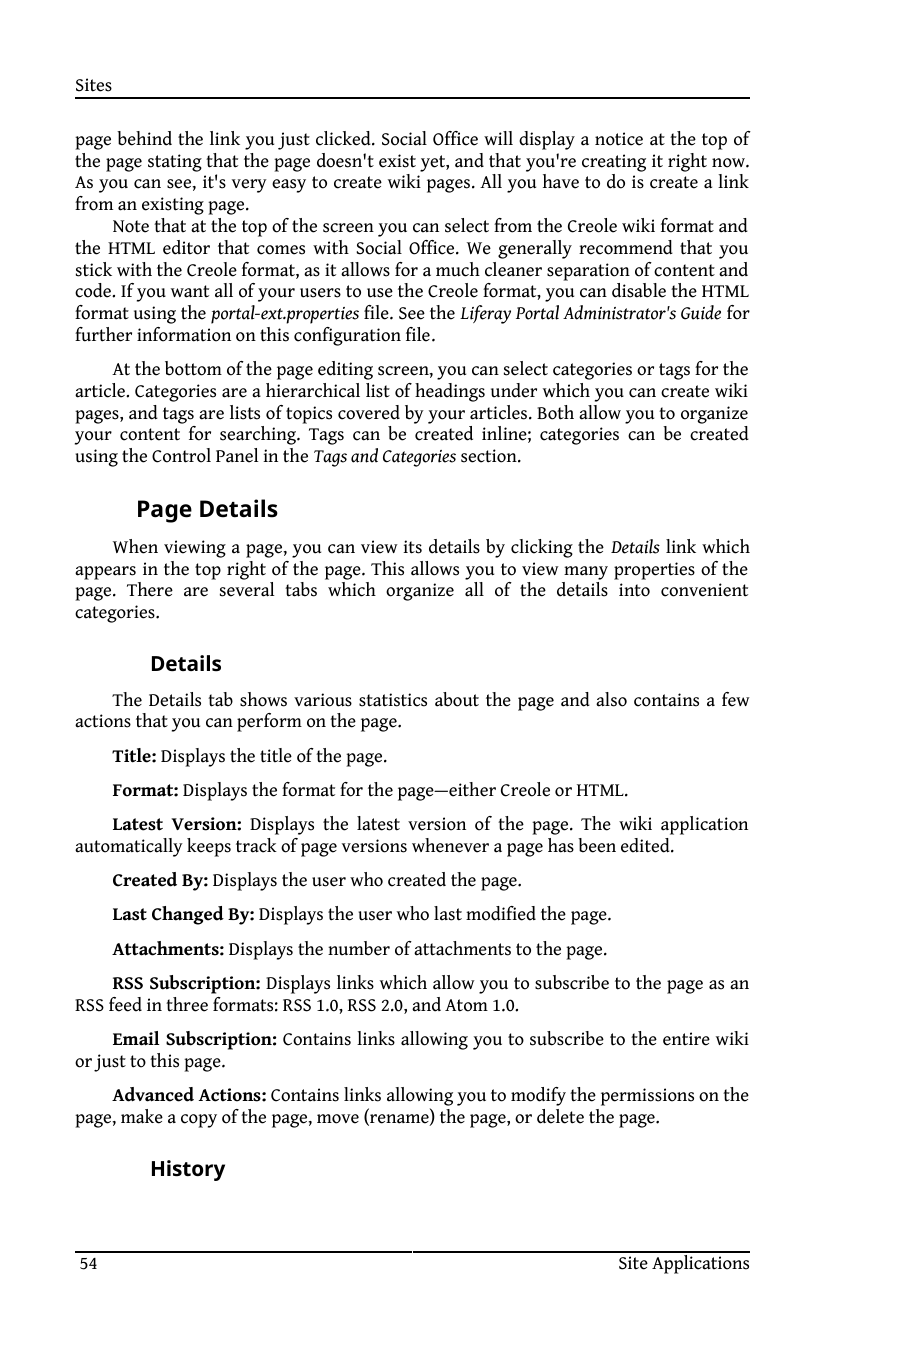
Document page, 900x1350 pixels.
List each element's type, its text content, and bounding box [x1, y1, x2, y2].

text Note that at the top of the screen you can select from the Creole wiki format and the HTML editor that comes with Social Office. We generally recommend that you stick with the Creole format, as it allows for a much cleaner separation of content and code. If you want all of your users to use the Creole format, you can disable the HTML format using the portal-ext.properties file. See the Liferay Portal Administrator's Guide for further information on this configuration file. [75, 216, 750, 347]
text Advanced Actions: Contains links allowing you to modify the permissions on the page, make a copy of the page, move (rename) the page, or delete the page. [75, 1085, 750, 1128]
subtitle Details [150, 649, 750, 677]
text page behind the link you just clicked. Social Office will display a notice at the top of the page stating that the page doesn't exist yet, and that you're creating it right now. As you can see, it's very easy to create wiki pages. All you have to do is create a link from an existing page. [75, 129, 750, 216]
text Latest Version: Displays the latest version of the page. The wiki application automatically keeps track of page versions whenever a page has been edited. [75, 814, 750, 858]
subtitle History [150, 1154, 750, 1182]
text The Details tab shows various statistics about the page and also contains a few actions that you can perform on the page. [75, 689, 750, 733]
text Attachments: Displays the number of attachments to the page. [75, 939, 750, 960]
text Format: Displays the format for the page—either Creole or HTML. [75, 780, 750, 802]
text Last Changed By: Displays the user who last modified the page. [75, 904, 750, 926]
subtitle Page Details [130, 493, 750, 525]
text Title: Displays the title of the page. [75, 746, 750, 767]
text RSS Subscription: Displays links which allow you to subscribe to the page as an RSS feed in three formats: RSS 1.0, RSS 2.0, and Atom 1.0. [75, 973, 750, 1016]
text At the bottom of the page editing screen, you can select categories or tags for the article. Categories are a hierarchical list of headings under which you can create wiki pages, and tags are lists of topics covered by your articles. Both allow you to organize your content for searching. Tags can be created inline; categories can be created using the Control Panel in the Tags and Categories section. [75, 359, 750, 468]
text When viewing a page, you can view its details by clicking the Details link which appears in the top right of the page. This allows you to view many properties of the page. There are several tabs which organize all of the details into convenient categories. [75, 537, 750, 624]
text Created By: Displays the user who created the page. [75, 870, 750, 892]
text Email Subscription: Contains links allowing you to subscribe to the entire wiki or just to this page. [75, 1029, 750, 1072]
